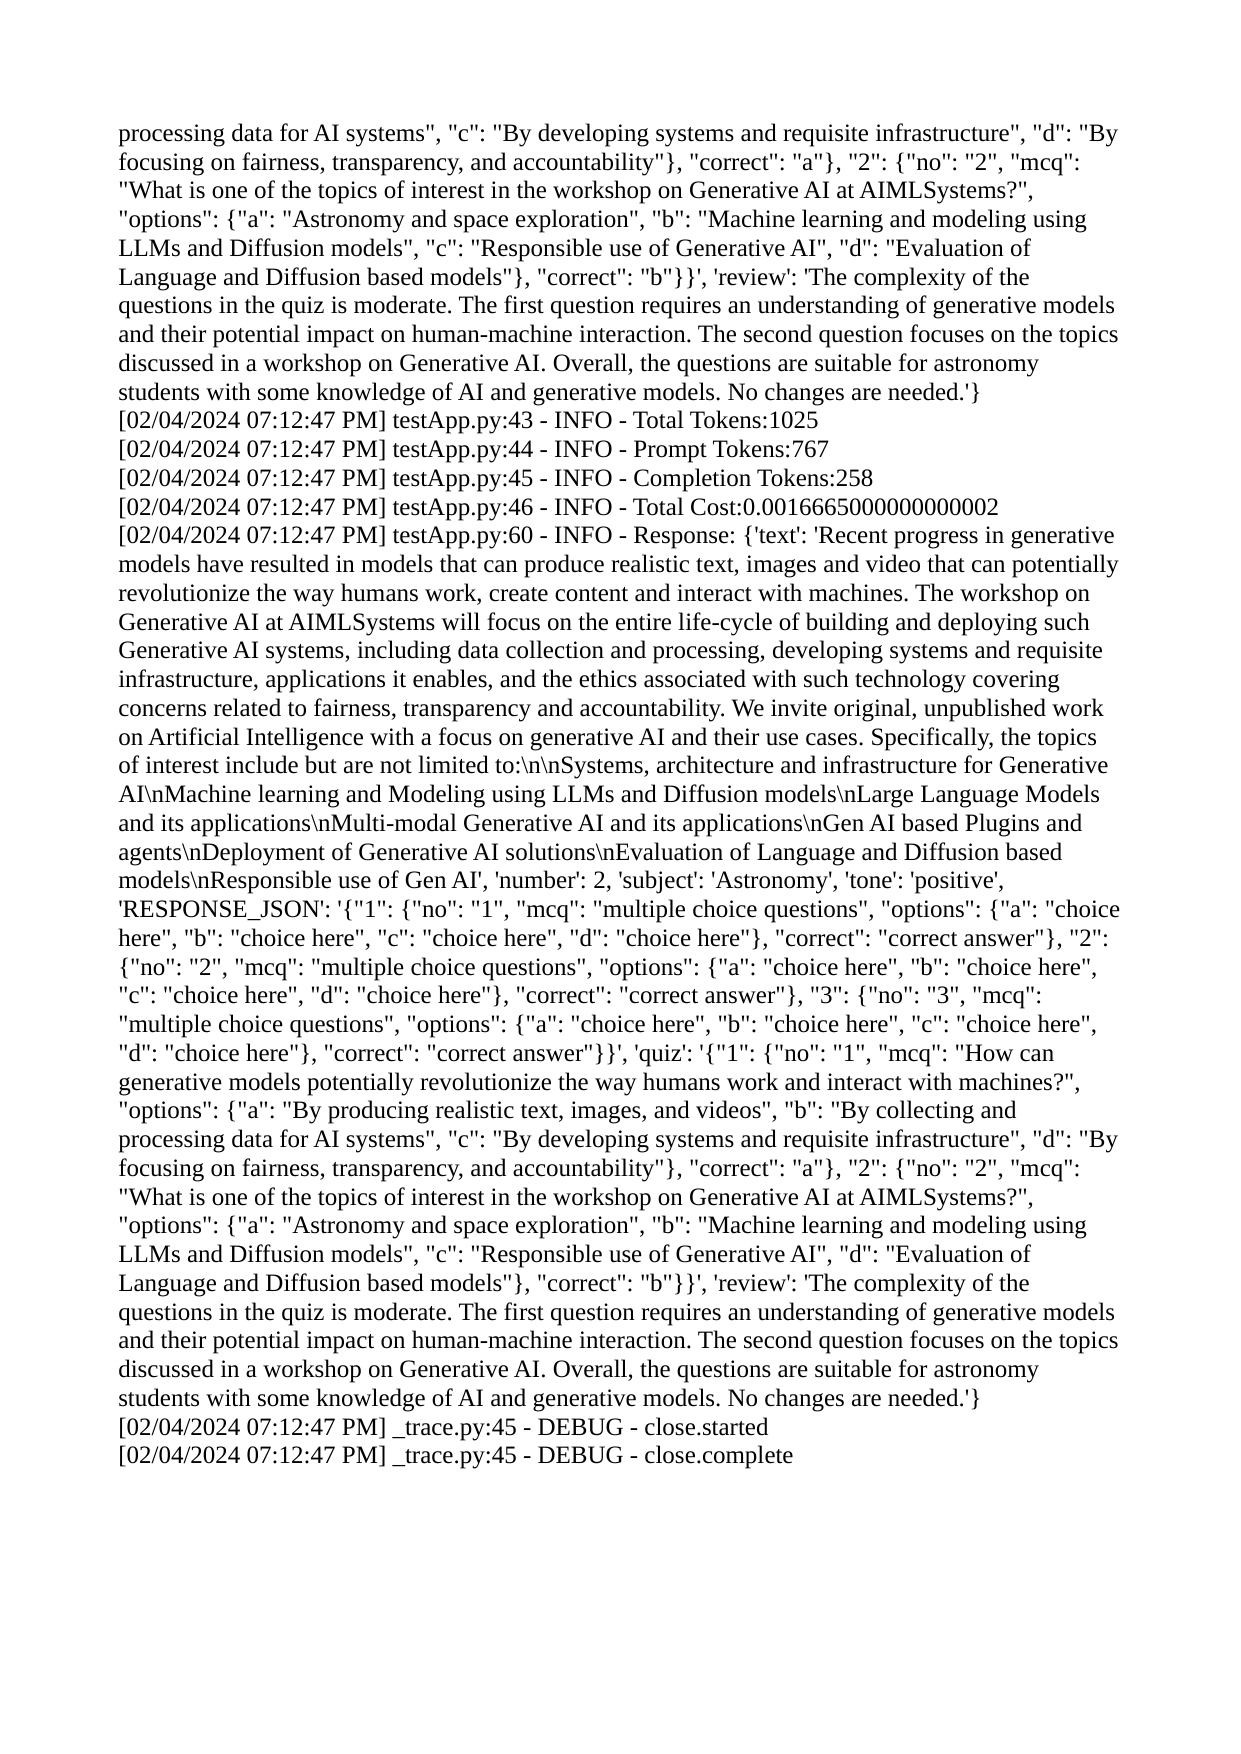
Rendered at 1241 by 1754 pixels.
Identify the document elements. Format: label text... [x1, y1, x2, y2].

text [02/04/2024 07:12:47 PM] _trace.py:45 - DEBUG - close.started [118, 1412, 1122, 1441]
text [02/04/2024 07:12:47 PM] testApp.py:43 - INFO - Total Tokens:1025 [118, 406, 1122, 434]
text [02/04/2024 07:12:47 PM] testApp.py:44 - INFO - Prompt Tokens:767 [118, 434, 1122, 463]
text processing data for AI systems", "c": "By developing systems and requisite infrastructure", "d": "By focusing on fairness, transparency, and accountability"}, "correct": "a"}, "2": {"no": "2", "mcq": "What is one of the topics of interest in the workshop on Generative AI at AIMLSystems?", "options": {"a": "Astronomy and space exploration", "b": "Machine learning and modeling using LLMs and Diffusion models", "c": "Responsible use of Generative AI", "d": "Evaluation of Language and Diffusion based models"}, "correct": "b"}}', 'review': 'The complexity of the questions in the quiz is moderate. The first question requires an understanding of generative models and their potential impact on human-machine interaction. The second question focuses on the topics discussed in a workshop on Generative AI. Overall, the questions are suitable for astronomy students with some knowledge of AI and generative models. No changes are needed.'} [118, 118, 1122, 406]
text [02/04/2024 07:12:47 PM] testApp.py:60 - INFO - Response: {'text': 'Recent progress in generative models have resulted in models that can produce realistic text, images and video that can potentially revolutionize the way humans work, create content and interact with machines. The workshop on Generative AI at AIMLSystems will focus on the entire life-cycle of building and deploying such Generative AI systems, including data collection and processing, developing systems and requisite infrastructure, applications it enables, and the ethics associated with such technology covering concerns related to fairness, transparency and accountability. We invite original, unpublished work on Artificial Intelligence with a focus on generative AI and their use cases. Specifically, the topics of interest include but are not limited to:\n\nSystems, architecture and infrastructure for Generative AI\nMachine learning and Modeling using LLMs and Diffusion models\nLarge Language Models and its applications\nMulti-modal Generative AI and its applications\nGen AI based Plugins and agents\nDeployment of Generative AI solutions\nEvaluation of Language and Diffusion based models\nResponsible use of Gen AI', 'number': 2, 'subject': 'Astronomy', 'tone': 'positive', 'RESPONSE_JSON': '{"1": {"no": "1", "mcq": "multiple choice questions", "options": {"a": "choice here", "b": "choice here", "c": "choice here", "d": "choice here"}, "correct": "correct answer"}, "2": {"no": "2", "mcq": "multiple choice questions", "options": {"a": "choice here", "b": "choice here", "c": "choice here", "d": "choice here"}, "correct": "correct answer"}, "3": {"no": "3", "mcq": "multiple choice questions", "options": {"a": "choice here", "b": "choice here", "c": "choice here", "d": "choice here"}, "correct": "correct answer"}}', 'quiz': '{"1": {"no": "1", "mcq": "How can generative models potentially revolutionize the way humans work and interact with machines?", "options": {"a": "By producing realistic text, images, and videos", "b": "By collecting and processing data for AI systems", "c": "By developing systems and requisite infrastructure", "d": "By focusing on fairness, transparency, and accountability"}, "correct": "a"}, "2": {"no": "2", "mcq": "What is one of the topics of interest in the workshop on Generative AI at AIMLSystems?", "options": {"a": "Astronomy and space exploration", "b": "Machine learning and modeling using LLMs and Diffusion models", "c": "Responsible use of Generative AI", "d": "Evaluation of Language and Diffusion based models"}, "correct": "b"}}', 'review': 'The complexity of the questions in the quiz is moderate. The first question requires an understanding of generative models and their potential impact on human-machine interaction. The second question focuses on the topics discussed in a workshop on Generative AI. Overall, the questions are suitable for astronomy students with some knowledge of AI and generative models. No changes are needed.'} [118, 521, 1122, 1412]
text [02/04/2024 07:12:47 PM] testApp.py:46 - INFO - Total Cost:0.0016665000000000002 [118, 492, 1122, 521]
text [02/04/2024 07:12:47 PM] testApp.py:45 - INFO - Completion Tokens:258 [118, 463, 1122, 492]
text [02/04/2024 07:12:47 PM] _trace.py:45 - DEBUG - close.complete [118, 1441, 1122, 1469]
